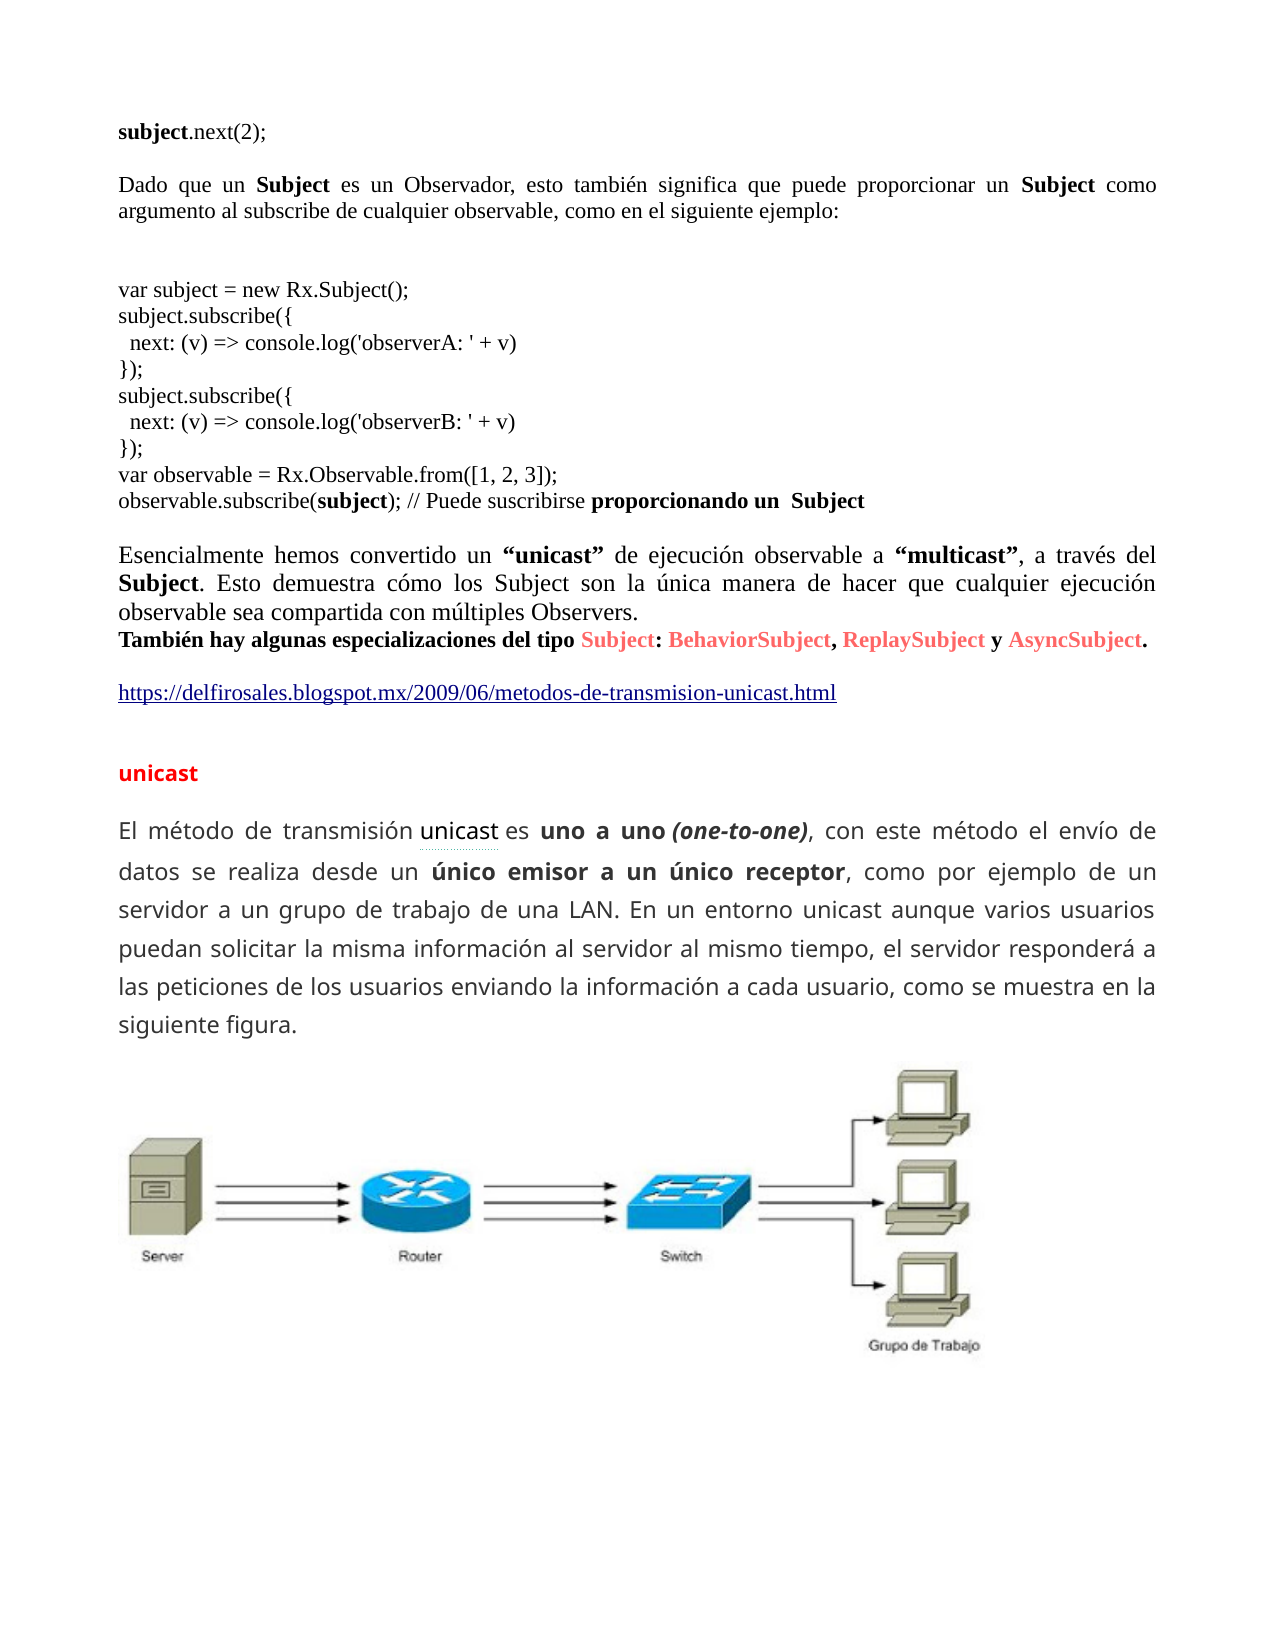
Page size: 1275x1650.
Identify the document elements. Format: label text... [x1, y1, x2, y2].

text subject.subscribe({ [118, 303, 1157, 329]
text next: (v) => console.log('observerA: ' + v) [118, 329, 1157, 355]
text next: (v) => console.log('observerB: ' + v) [118, 408, 1157, 434]
text unicast [118, 758, 1157, 788]
text var observable = Rx.Observable.from([1, 2, 3]); [118, 461, 1157, 487]
text }); [118, 434, 1157, 461]
text https://delfirosales.blogspot.mx/2009/06/metodos-de-transmision-unicast.html [118, 679, 1157, 705]
text observable.subscribe(subject); // Puede suscribirse proporcionando un Subject [118, 487, 1157, 513]
text }); [118, 355, 1157, 382]
text subject.subscribe({ [118, 382, 1157, 408]
text var subject = new Rx.Subject(); [118, 276, 1157, 303]
text Esencialmente hemos convertido un “unicast” de ejecución observable a “multicast”, a través del Subject. Esto demuestra cómo los Subject son la única manera de hacer que cualquier ejecución observable sea compartida con múltiples Observers. [118, 540, 1157, 626]
text El método de transmisión unicast es uno a uno (one-to-one), con este método el envío de datos se realiza desde un único emisor a un único receptor, como por ejemplo de un servidor a un grupo de trabajo de una LAN. En un entorno unicast aunque varios usuarios puedan solicitar la misma información al servidor al mismo tiempo, el servidor responderá a las peticiones de los usuarios enviando la información a cada usuario, como se muestra en la siguiente figura. [118, 814, 1157, 1041]
text También hay algunas especializaciones del tipo Subject: BehaviorSubject, ReplaySubject y AsyncSubject. [118, 626, 1157, 652]
picture [118, 1061, 986, 1368]
text Dado que un Subject es un Observador, esto también significa que puede proporcionar un Subject como argumento al subscribe de cualquier observable, como en el siguiente ejemplo: [118, 171, 1157, 223]
text subject.next(2); [118, 118, 1157, 144]
